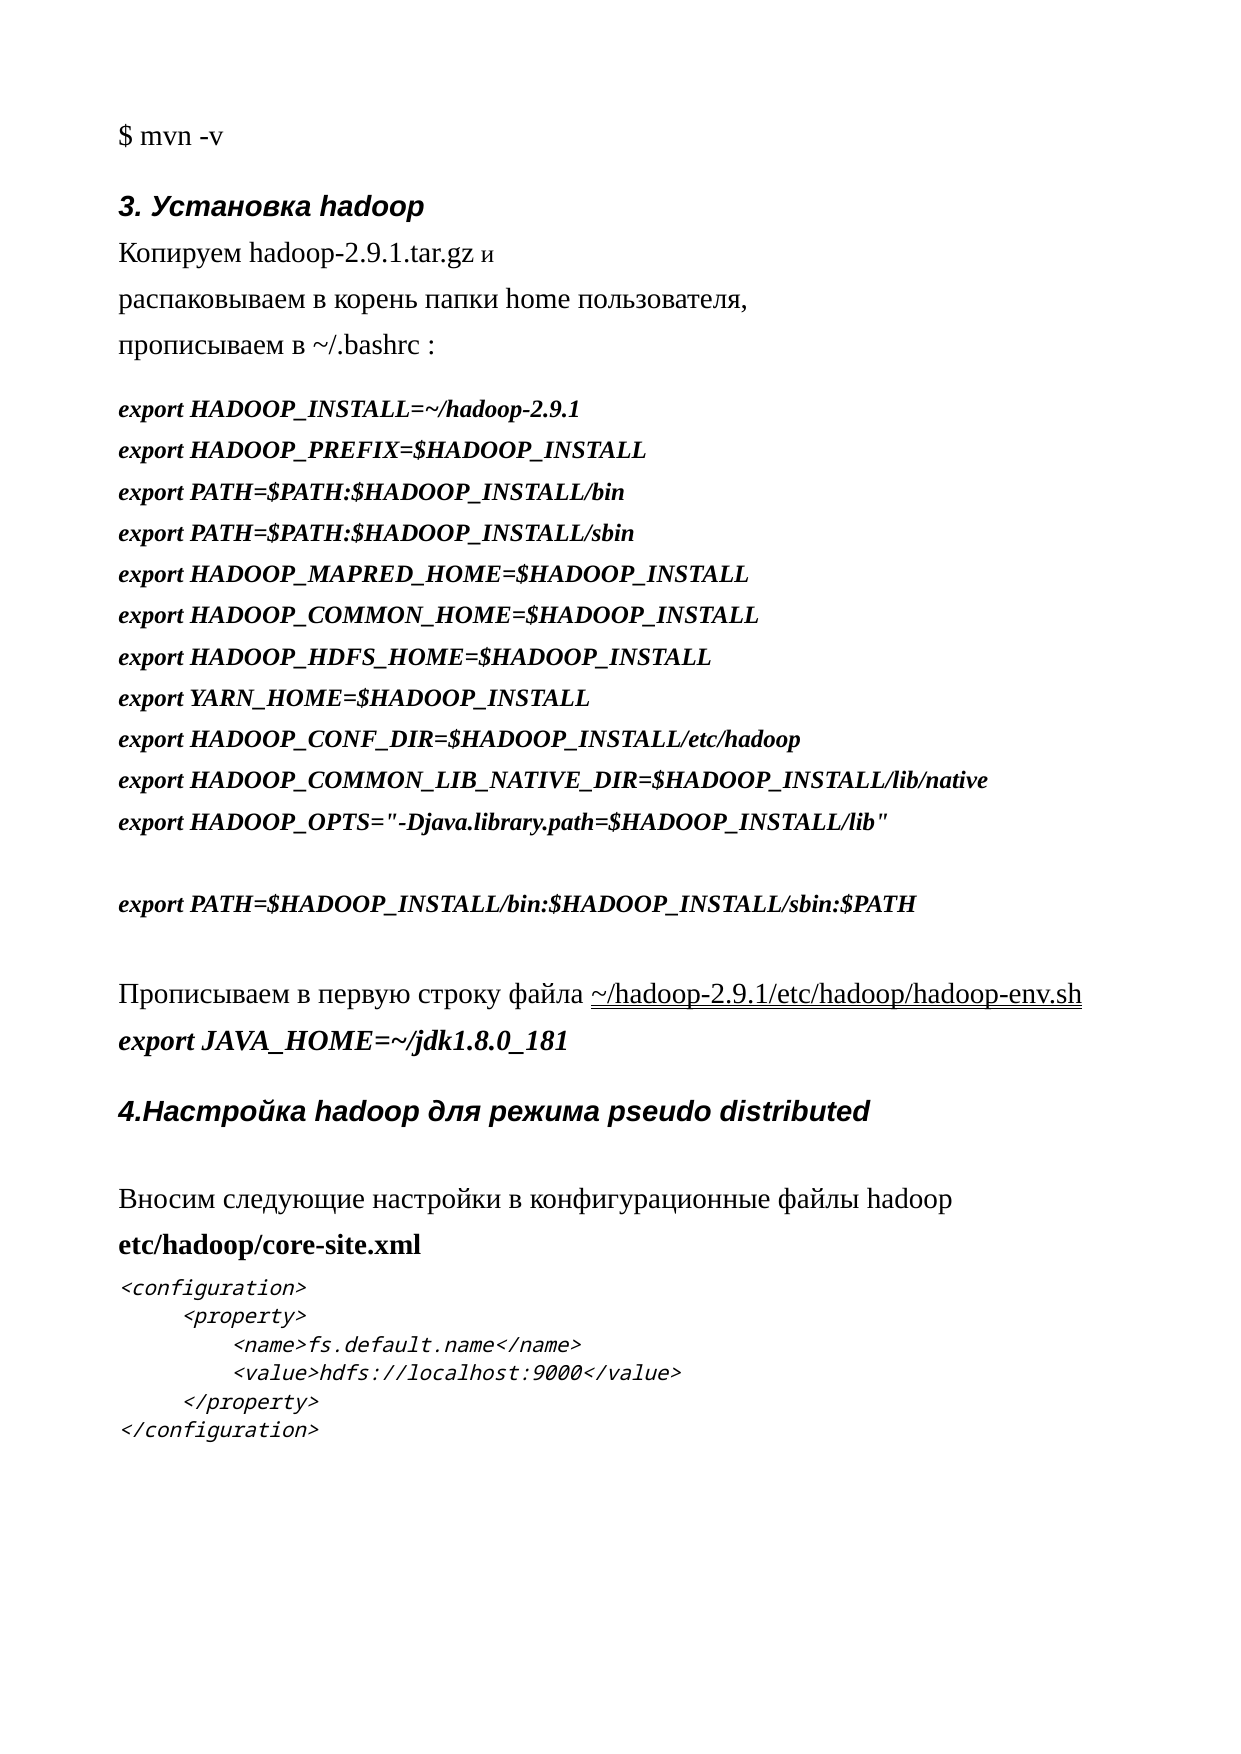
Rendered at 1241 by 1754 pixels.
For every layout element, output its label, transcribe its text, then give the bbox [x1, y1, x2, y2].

text <value>hdfs://localhost:9000</value> [118, 1358, 1122, 1387]
text <property> [118, 1302, 1122, 1330]
text <configuration> [118, 1273, 1122, 1302]
text etc/hadoop/core-site.xml [118, 1227, 1122, 1261]
text <name>fs.default.name</name> [118, 1330, 1122, 1358]
text </property> [118, 1387, 1122, 1415]
text export YARN_HOME=$HADOOP_INSTALL [118, 683, 1122, 712]
text </configuration> [118, 1415, 1122, 1444]
text export PATH=$HADOOP_INSTALL/bin:$HADOOP_INSTALL/sbin:$PATH [118, 889, 1122, 918]
text Прописываем в первую строку файла ~/hadoop-2.9.1/etc/hadoop/hadoop-env.sh [118, 977, 1122, 1010]
text export JAVA_HOME=~/jdk1.8.0_181 [118, 1023, 1122, 1056]
text export HADOOP_PREFIX=$HADOOP_INSTALL [118, 436, 1122, 464]
text export PATH=$PATH:$HADOOP_INSTALL/bin [118, 477, 1122, 506]
text Копируем hadoop-2.9.1.tar.gz и [118, 235, 1122, 269]
text export HADOOP_OPTS="-Djava.library.path=$HADOOP_INSTALL/lib" [118, 807, 1122, 836]
text прописываем в ~/.bashrc : [118, 327, 1122, 361]
text export HADOOP_COMMON_HOME=$HADOOP_INSTALL [118, 601, 1122, 629]
text export HADOOP_CONF_DIR=$HADOOP_INSTALL/etc/hadoop [118, 724, 1122, 753]
subtitle 3. Установка hadoop [118, 189, 1122, 223]
text export HADOOP_INSTALL=~/hadoop-2.9.1 [118, 394, 1122, 423]
text $ mvn -v [118, 118, 1122, 152]
text export HADOOP_HDFS_HOME=$HADOOP_INSTALL [118, 642, 1122, 671]
text export PATH=$PATH:$HADOOP_INSTALL/sbin [118, 518, 1122, 547]
text распаковываем в корень папки home пользователя, [118, 281, 1122, 315]
subtitle 4.Настройка hadoop для режима pseudo distributed [118, 1094, 1122, 1127]
text export HADOOP_COMMON_LIB_NATIVE_DIR=$HADOOP_INSTALL/lib/native [118, 766, 1122, 794]
text Вносим следующие настройки в конфигурационные файлы hadoop [118, 1181, 1122, 1214]
text export HADOOP_MAPRED_HOME=$HADOOP_INSTALL [118, 559, 1122, 588]
